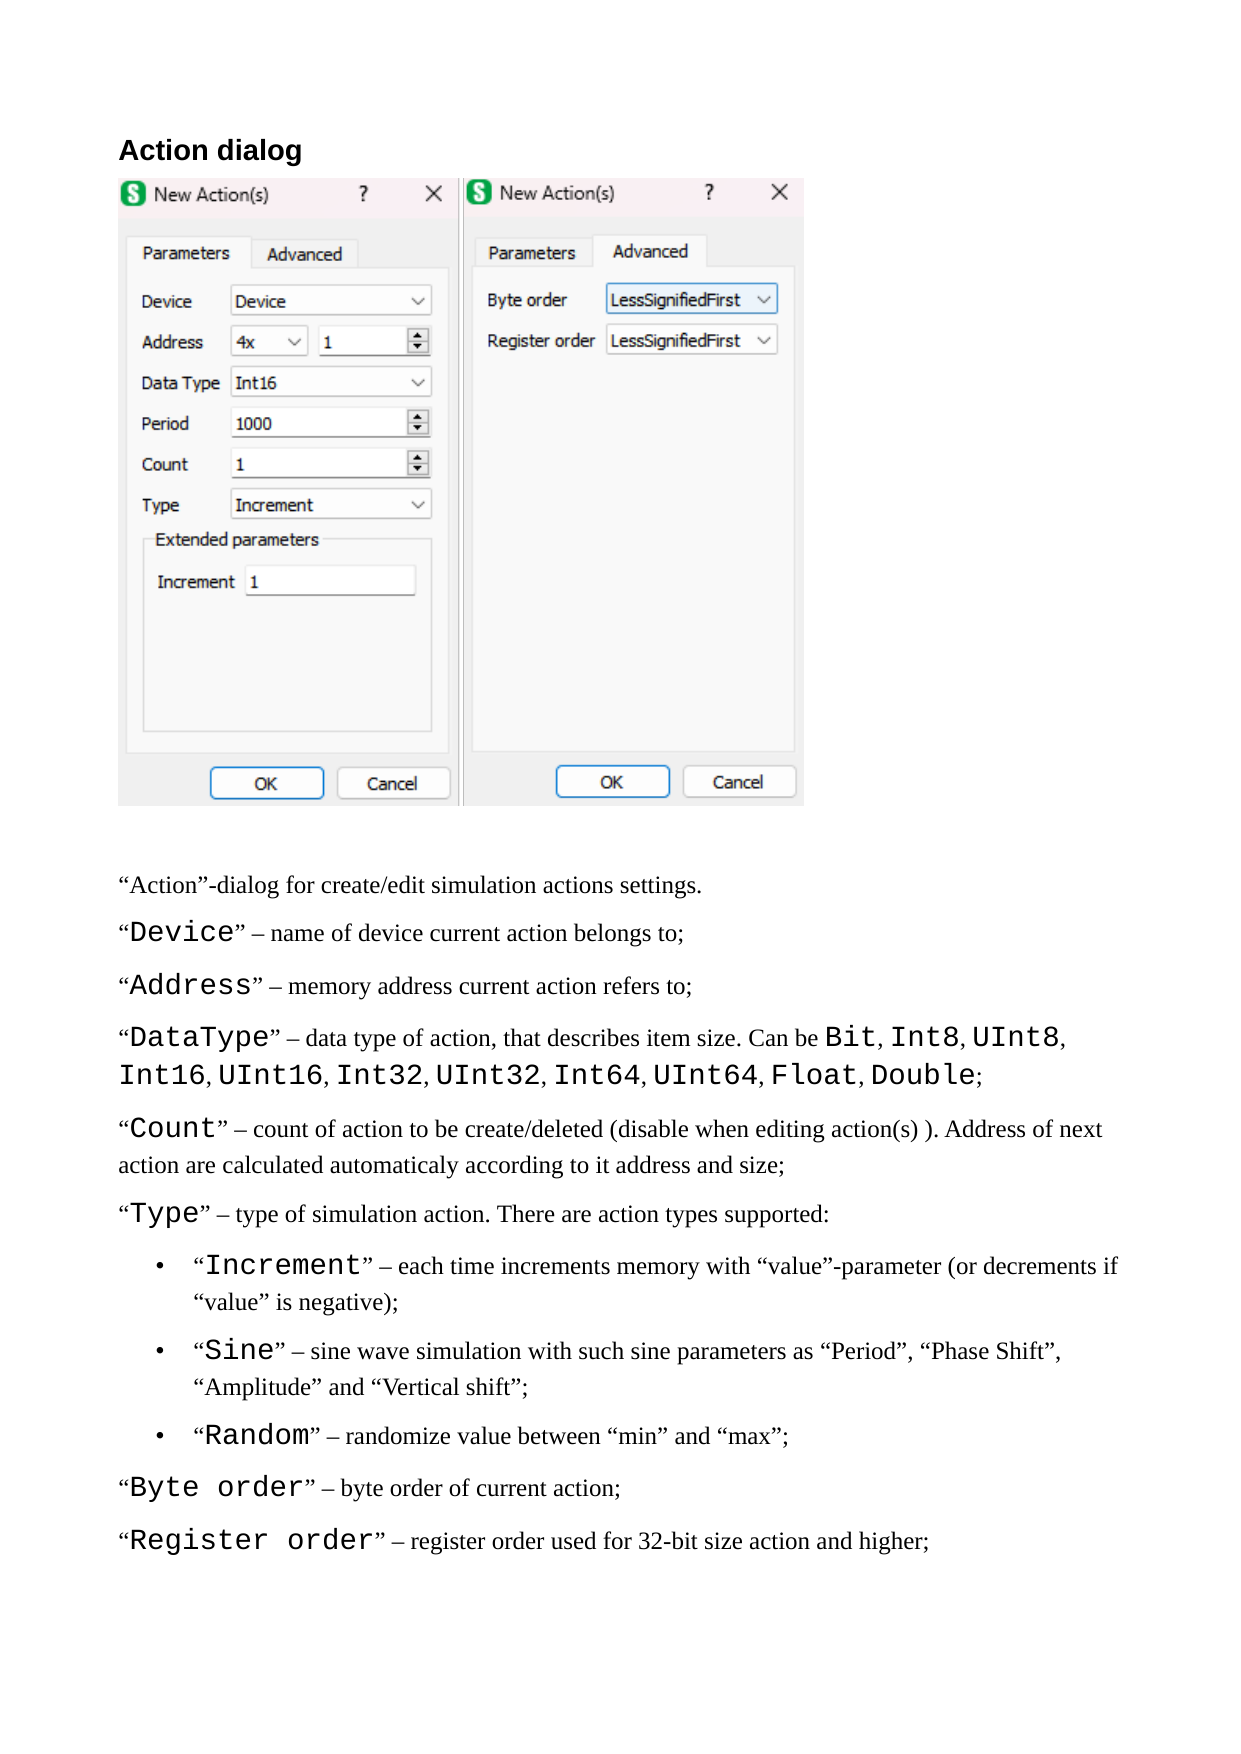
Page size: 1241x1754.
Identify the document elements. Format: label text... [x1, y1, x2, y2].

text “DataType” – data type of action, that describes item size. Can be Bit, Int8, UInt8, Int16, UInt16, Int32, UInt32, Int64, UInt64, Float, Double; [118, 1022, 1122, 1093]
text “Device” – name of device current action belongs to; [118, 917, 1122, 950]
list “Increment” – each time increments memory with “value”-parameter (or decrements if “value” is negative); [156, 1250, 1122, 1316]
text “Type” – type of simulation action. There are action types supported: [118, 1198, 1122, 1231]
text “Action”-dialog for create/edit simulation actions settings. [118, 870, 1122, 898]
list “Sine” – sine wave simulation with such sine parameters as “Period”, “Phase Shift”, “Amplitude” and “Vertical shift”; [156, 1335, 1122, 1401]
text “Count” – count of action to be create/deleted (disable when editing action(s) ). Address of next action are calculated automaticaly according to it address and size; [118, 1113, 1122, 1179]
text “Register order” – register order used for 32-bit size action and higher; [118, 1525, 1122, 1558]
list “Random” – randomize value between “min” and “max”; [156, 1420, 1122, 1453]
subtitle Action dialog [118, 133, 1122, 166]
text “Byte order” – byte order of current action; [118, 1472, 1122, 1506]
text “Address” – memory address current action refers to; [118, 970, 1122, 1003]
picture [118, 178, 804, 806]
